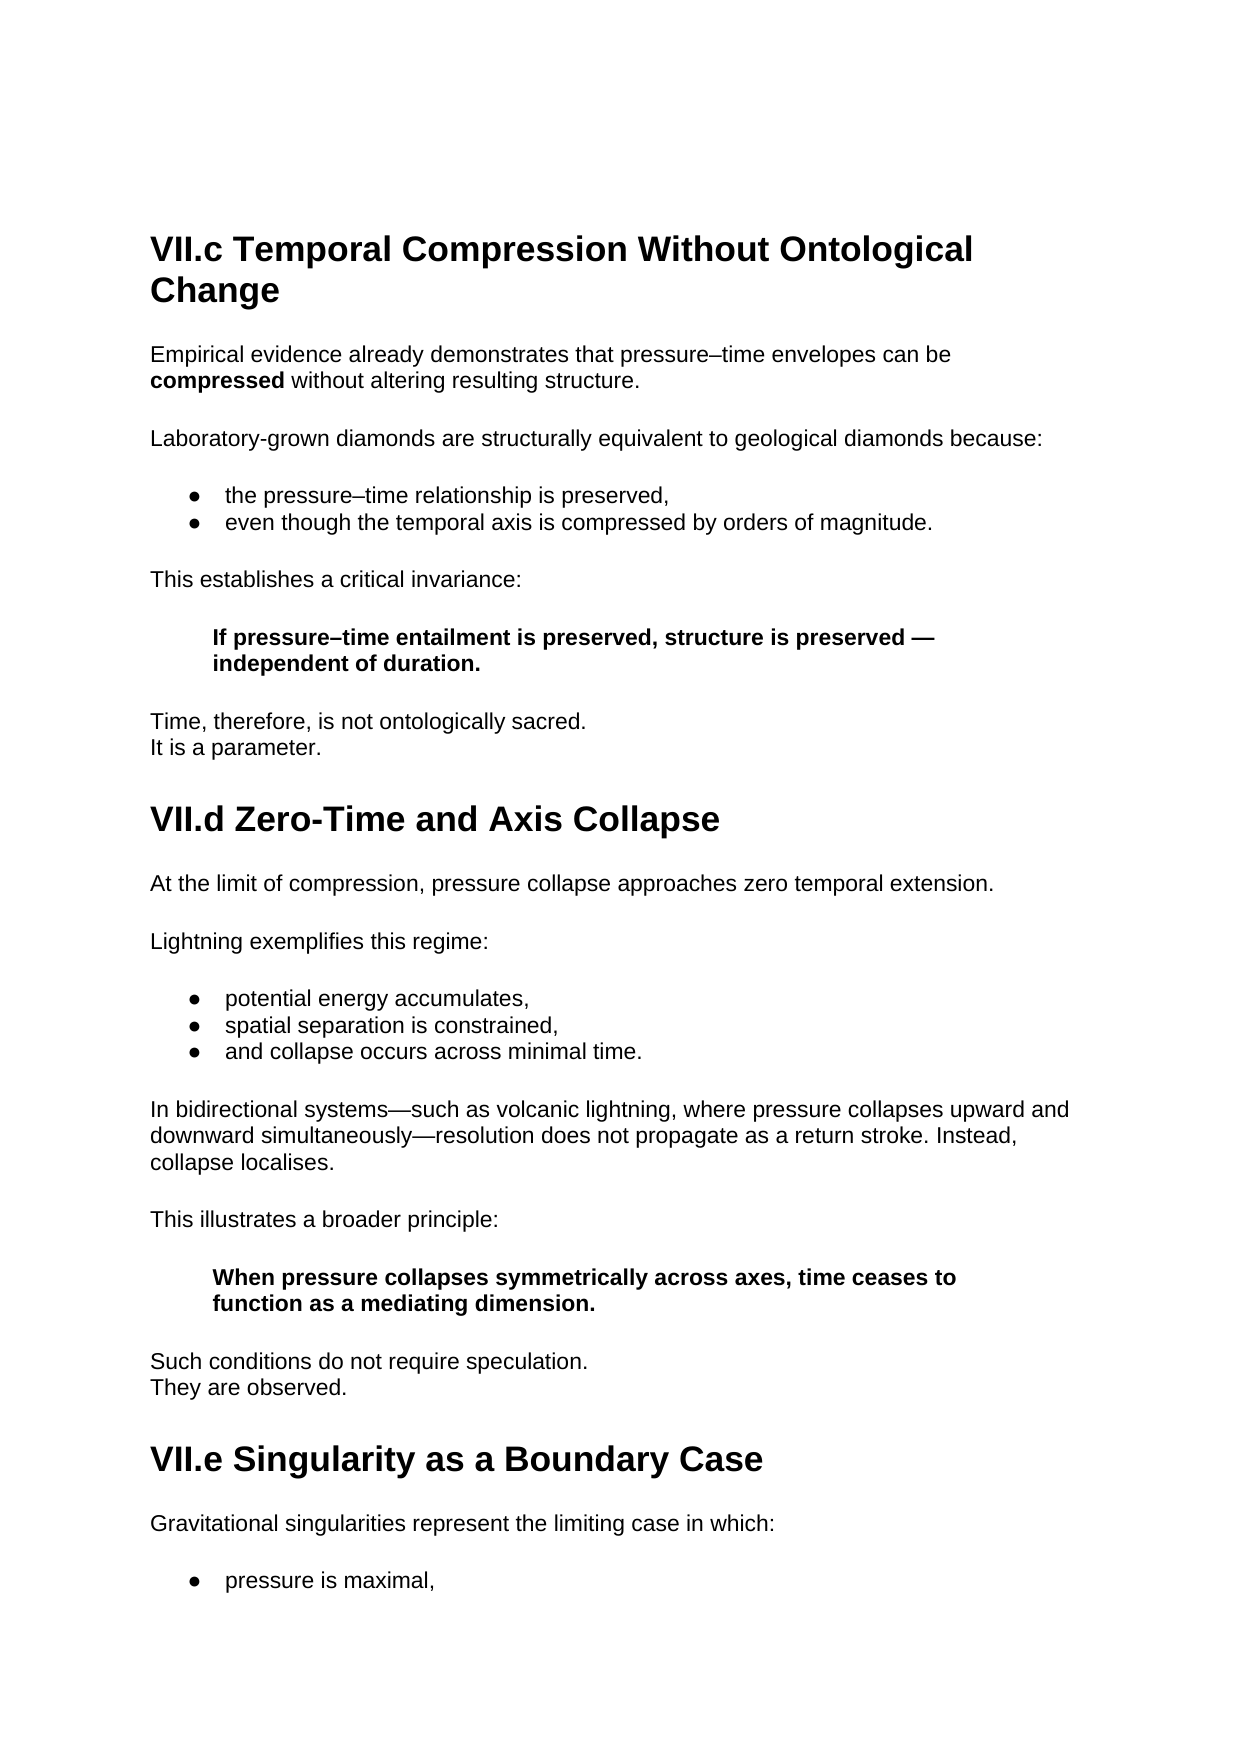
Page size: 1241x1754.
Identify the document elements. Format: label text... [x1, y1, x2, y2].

subtitle VII.c Temporal Compression Without Ontological Change [150, 228, 1028, 310]
list the pressure–time relationship is preserved, [187, 482, 1090, 509]
text Lightning exemplifies this regime: [150, 928, 1090, 954]
text Gravitational singularities represent the limiting case in which: [150, 1510, 1090, 1536]
text If pressure–time entailment is preserved, structure is preserved — independent of duration. [212, 624, 1028, 677]
text Such conditions do not require speculation. They are observed. [150, 1348, 1090, 1400]
list spatial separation is constrained, [187, 1012, 1090, 1038]
subtitle VII.e Singularity as a Boundary Case [150, 1438, 1028, 1478]
text When pressure collapses symmetrically across axes, time ceases to function as a mediating dimension. [212, 1264, 1028, 1316]
text This establishes a critical invariance: [150, 566, 1090, 593]
subtitle VII.d Zero-Time and Axis Collapse [150, 798, 1028, 839]
text At the limit of compression, pressure collapse approaches zero temporal extension. [150, 870, 1090, 897]
list even though the temporal axis is compressed by orders of magnitude. [187, 509, 1090, 535]
text In bidirectional systems—such as volcanic lightning, where pressure collapses upward and downward simultaneously—resolution does not propagate as a return stroke. Instead, collapse localises. [150, 1096, 1090, 1175]
text Empirical evidence already demonstrates that pressure–time envelopes can be compressed without altering resulting structure. [150, 341, 1090, 394]
text This illustrates a broader principle: [150, 1206, 1090, 1232]
text Time, therefore, is not ontologically sacred. It is a parameter. [150, 708, 1090, 761]
list and collapse occurs across minimal time. [187, 1038, 1090, 1064]
text Laboratory-grown diamonds are structurally equivalent to geological diamonds because: [150, 425, 1090, 451]
list pressure is maximal, [187, 1567, 1090, 1594]
list potential energy accumulates, [187, 985, 1090, 1012]
